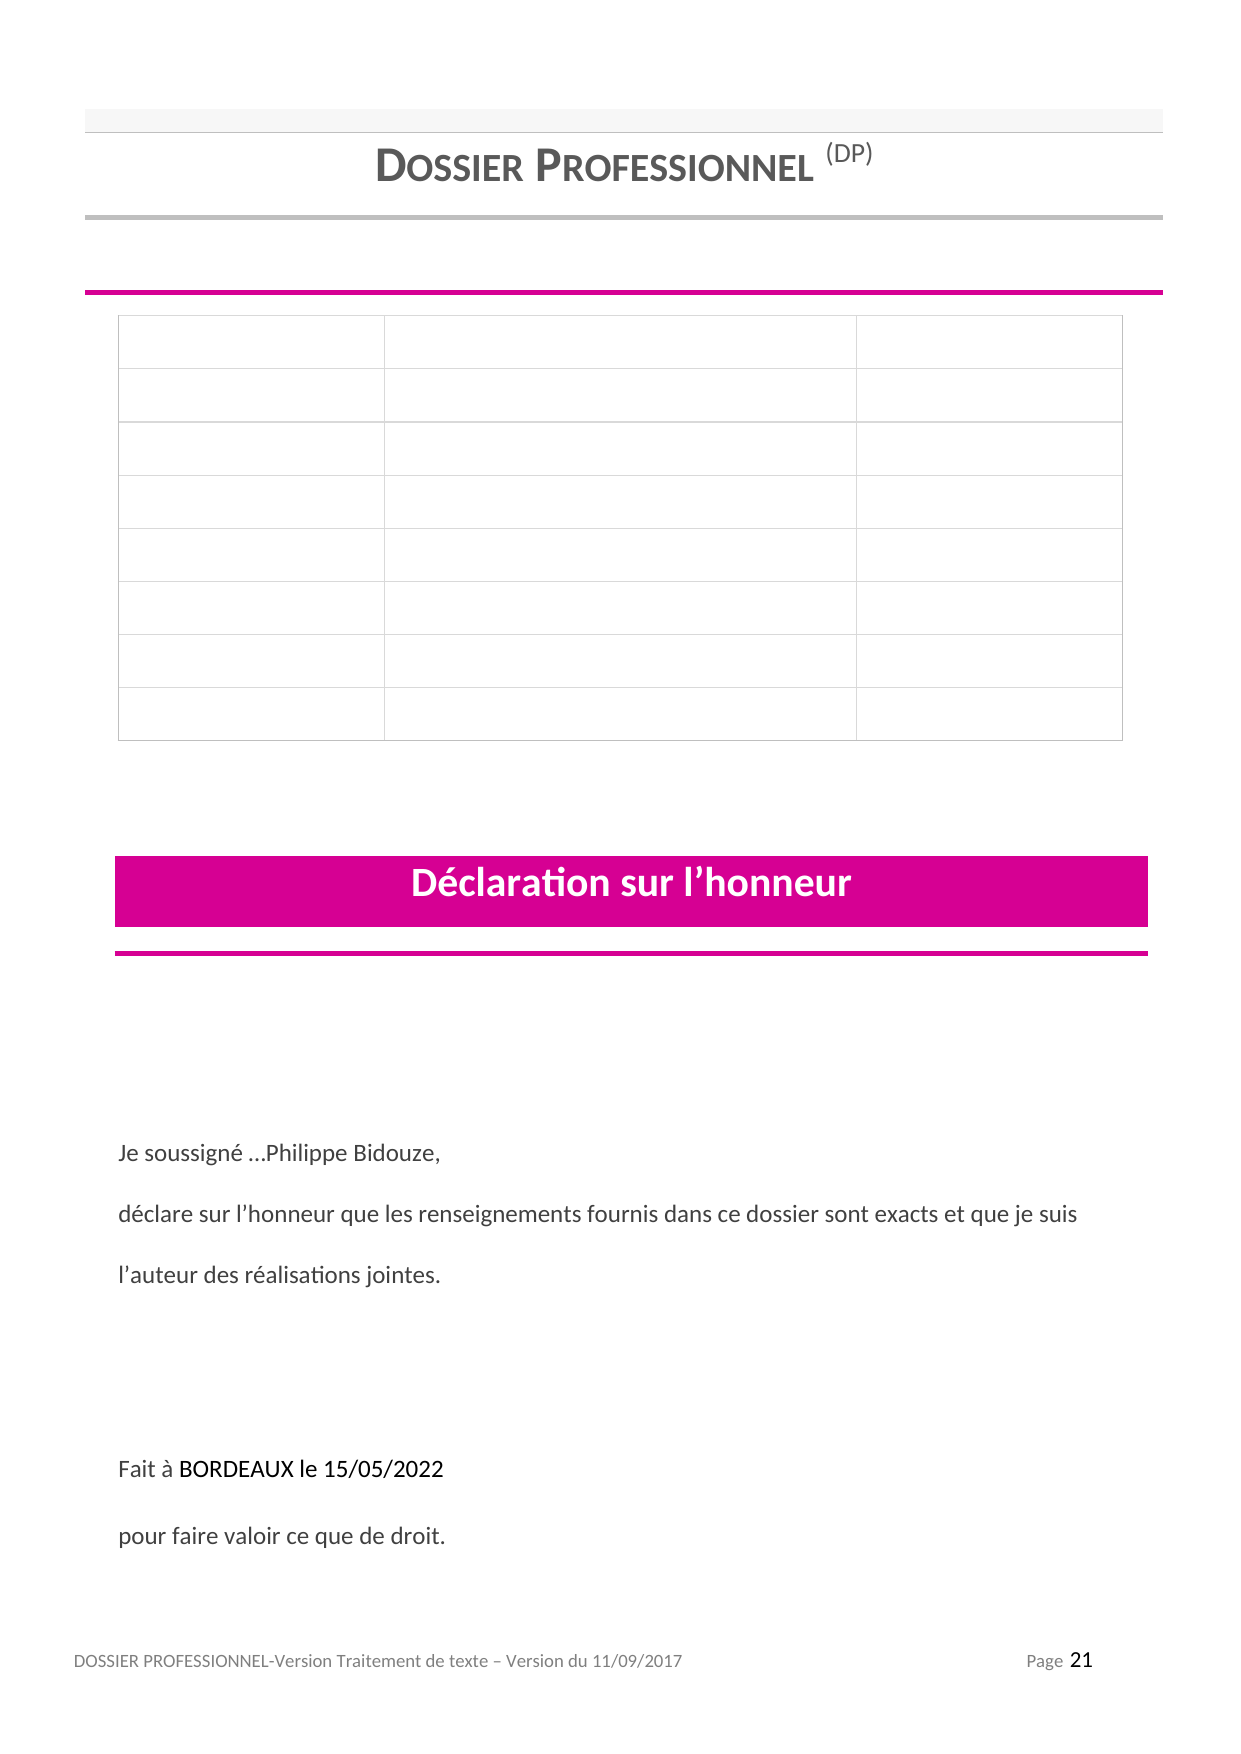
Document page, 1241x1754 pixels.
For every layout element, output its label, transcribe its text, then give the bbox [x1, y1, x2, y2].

text pour faire valoir ce que de droit. [118, 1520, 1122, 1550]
table_cell [119, 529, 384, 581]
table_cell [857, 423, 1122, 474]
table_cell [857, 316, 1122, 368]
table_cell [857, 688, 1122, 740]
table_cell [857, 635, 1122, 687]
table_cell [119, 369, 384, 421]
table_cell [119, 688, 384, 740]
table_cell [857, 476, 1122, 528]
table_cell [385, 369, 856, 421]
table_cell [115, 956, 1148, 1010]
text Je soussigné …Philippe Bidouze, [118, 1137, 1122, 1167]
table_cell [119, 582, 384, 634]
table_cell [115, 928, 1148, 951]
table_cell [119, 476, 384, 528]
table_cell [119, 423, 384, 474]
text Fait à BORDEAUX le 15/05/2022 [118, 1453, 1122, 1484]
table_cell [119, 316, 384, 368]
table_cell [385, 529, 856, 581]
table_cell [857, 582, 1122, 634]
table_cell [119, 635, 384, 687]
table_cell [857, 529, 1122, 581]
table_cell [385, 316, 856, 368]
table_cell [857, 369, 1122, 421]
table_cell [385, 582, 856, 634]
text déclare sur l’honneur que les renseignements fournis dans ce dossier sont exacts et que je suis l’auteur des réalisations jointes. [118, 1198, 1122, 1289]
table_cell [385, 635, 856, 687]
table_cell [385, 423, 856, 474]
table_header Déclaration sur l’honneur [115, 856, 1148, 927]
table_cell [385, 688, 856, 740]
table_cell [385, 476, 856, 528]
